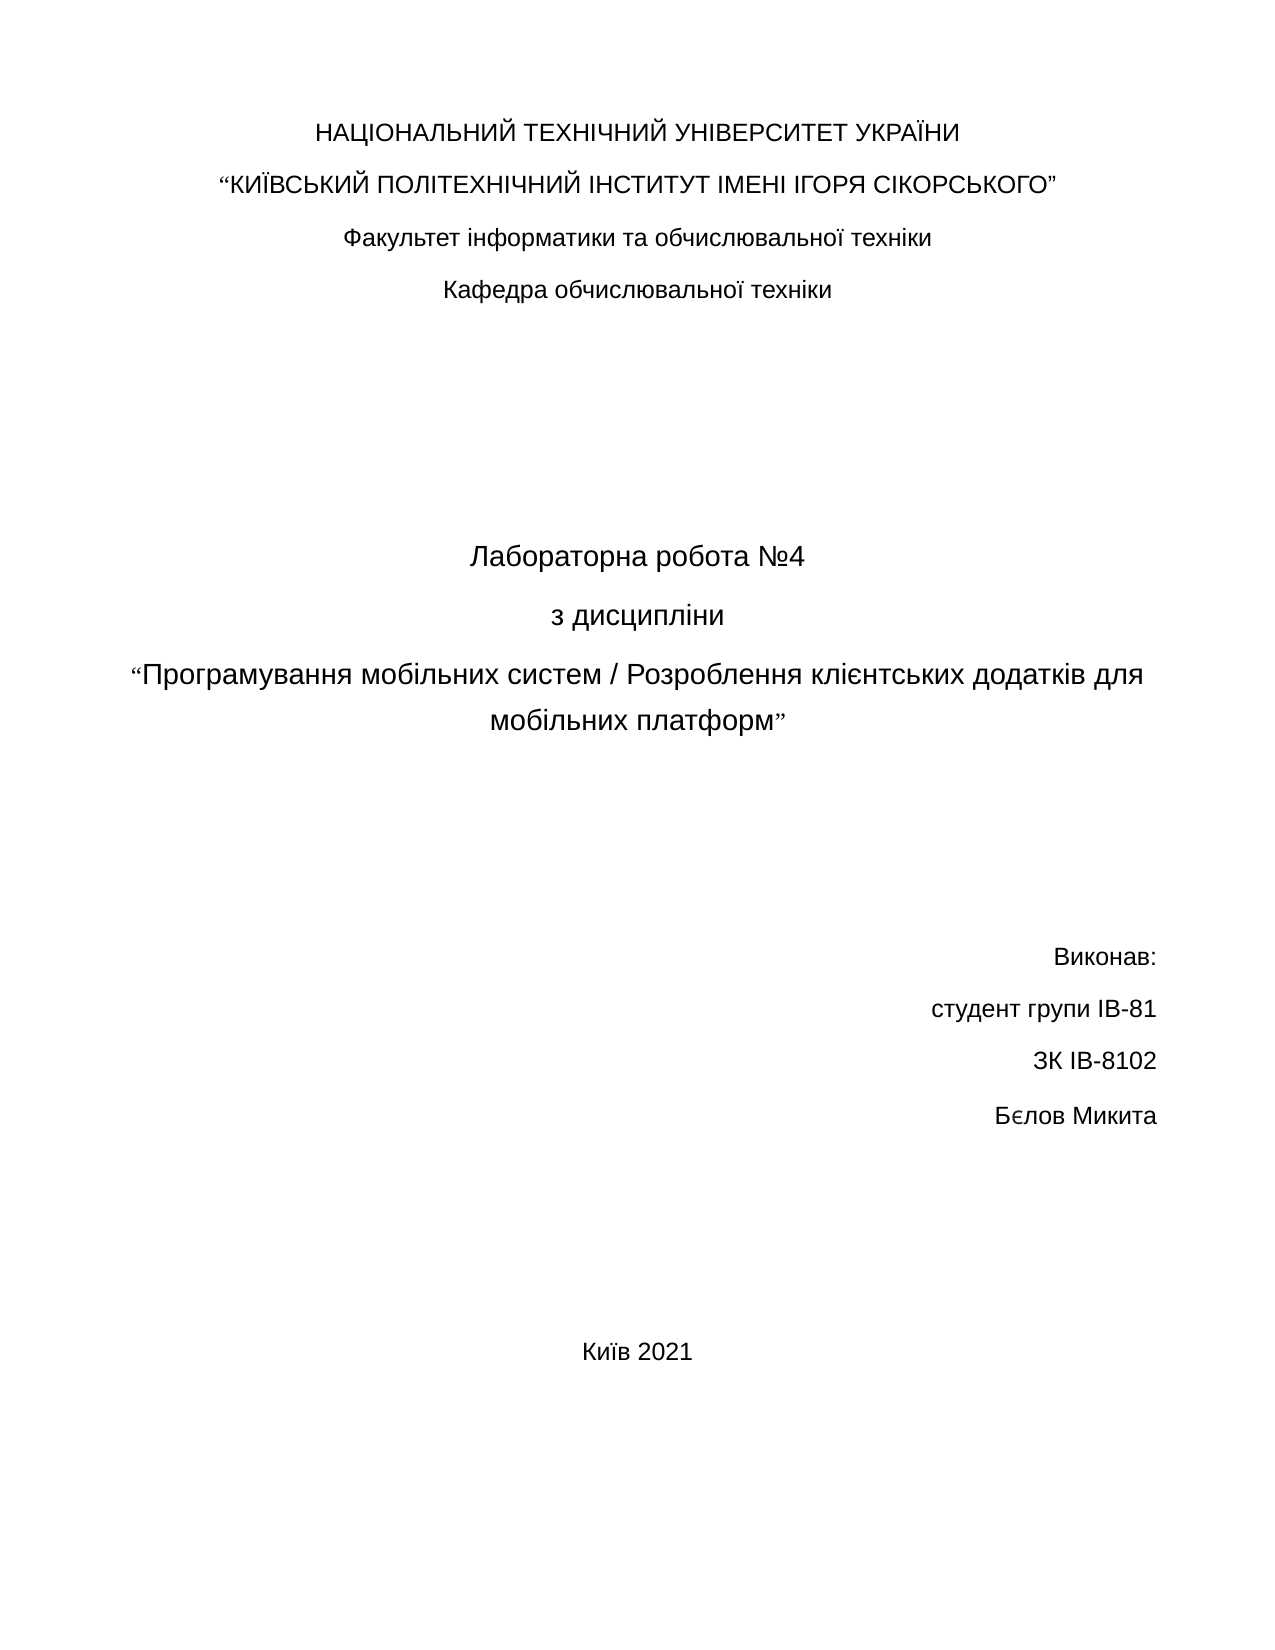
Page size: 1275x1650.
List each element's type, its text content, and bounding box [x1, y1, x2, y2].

text НАЦІОНАЛЬНИЙ ТЕХНІЧНИЙ УНІВЕРСИТЕТ УКРАЇНИ [118, 118, 1157, 147]
text Київ 2021 [118, 1337, 1157, 1366]
text ЗК IВ-8102 [118, 1046, 1157, 1074]
text Кафедра обчислювальної техніки [118, 274, 1157, 303]
text “Програмування мобільних систем / Розроблення клієнтських додатків для мобільних платформ” [118, 657, 1157, 737]
text Лабораторна робота №4 [118, 539, 1157, 573]
text з дисципліни [118, 598, 1157, 632]
text Бєлов Микита [118, 1098, 1157, 1132]
text студент групи IВ-81 [118, 994, 1157, 1022]
text “КИЇВСЬКИЙ ПОЛІТЕХНІЧНИЙ ІНСТИТУТ ІМЕНІ ІГОРЯ СІКОРСЬКОГО” [118, 170, 1157, 199]
text Виконав: [118, 942, 1157, 970]
text Факультет інформатики та обчислювальної техніки [118, 222, 1157, 251]
